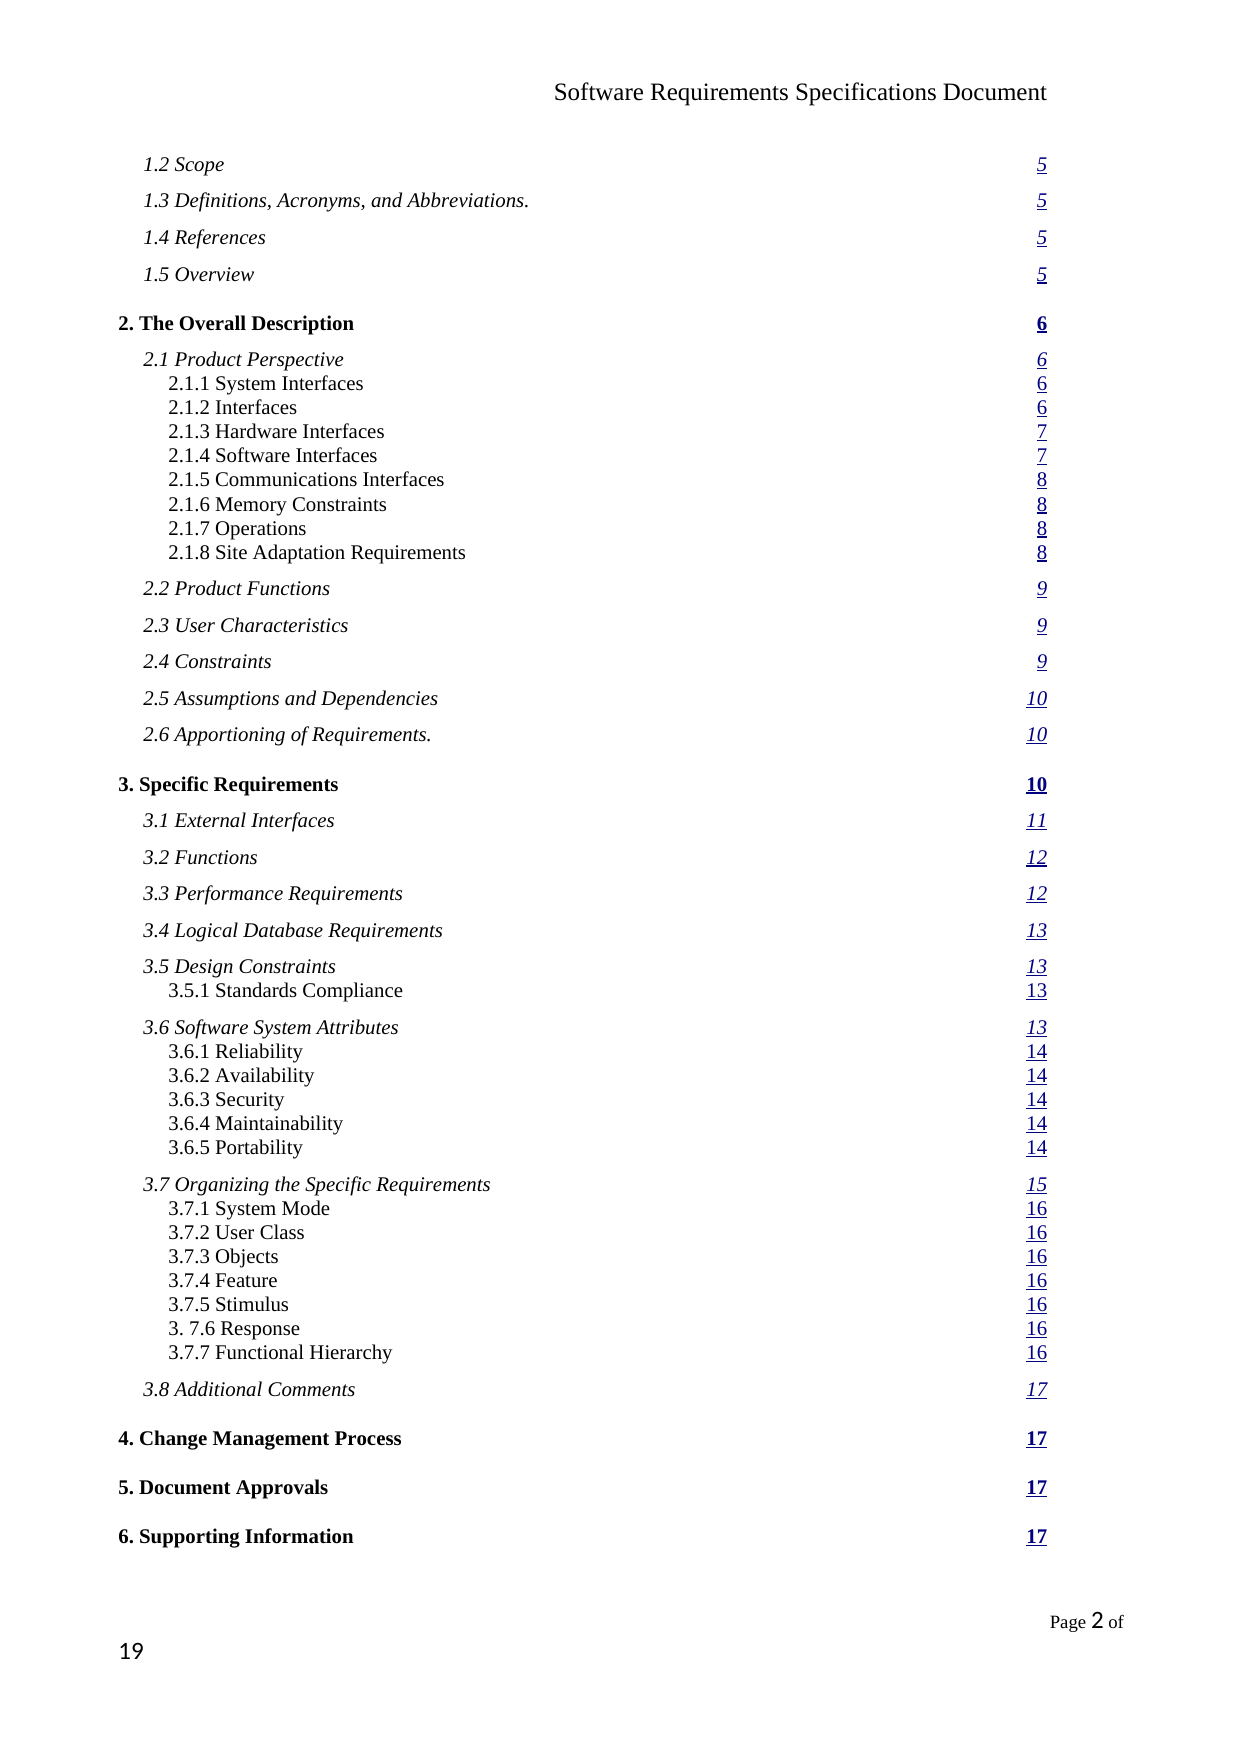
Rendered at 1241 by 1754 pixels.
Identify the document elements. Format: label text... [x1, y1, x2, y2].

text 3.6.5 Portability 14 [168, 1135, 1047, 1159]
text 1.5 Overview 5 [143, 261, 1047, 286]
text 3.8 Additional Comments 17 [143, 1377, 1047, 1401]
text 2.1.2 Interfaces 6 [168, 395, 1047, 419]
text 3.7.5 Stimulus 16 [168, 1292, 1047, 1316]
text 2.3 User Characteristics 9 [143, 613, 1047, 637]
text 2.6 Apportioning of Requirements. 10 [143, 722, 1047, 746]
text 2.1.7 Operations 8 [168, 516, 1047, 539]
text 2.4 Constraints 9 [143, 649, 1047, 673]
text 3.7 Organizing the Specific Requirements 15 [143, 1172, 1047, 1196]
text 3.6.4 Maintainability 14 [168, 1111, 1047, 1135]
text 3.5 Design Constraints 13 [143, 954, 1047, 978]
text 2.1.6 Memory Constraints 8 [168, 491, 1047, 516]
text 3. Specific Requirements 10 [118, 771, 1047, 796]
text 3.6.3 Security 14 [168, 1087, 1047, 1111]
text 2. The Overall Description 6 [118, 311, 1047, 334]
text 2.1.4 Software Interfaces 7 [168, 443, 1047, 467]
text 3.6.1 Reliability 14 [168, 1039, 1047, 1063]
text 1.4 References 5 [143, 225, 1047, 249]
text 3.7.7 Functional Hierarchy 16 [168, 1340, 1047, 1364]
text 3.3 Performance Requirements 12 [143, 881, 1047, 905]
text 3.7.4 Feature 16 [168, 1268, 1047, 1292]
text 2.1 Product Perspective 6 [143, 347, 1047, 371]
text 2.2 Product Functions 9 [143, 576, 1047, 600]
text 3.7.2 User Class 16 [168, 1220, 1047, 1244]
text 1.2 Scope 5 [143, 152, 1047, 176]
text 3.2 Functions 12 [143, 844, 1047, 869]
text 2.1.3 Hardware Interfaces 7 [168, 419, 1047, 443]
text 2.5 Assumptions and Dependencies 10 [143, 686, 1047, 710]
text 3.6.2 Availability 14 [168, 1063, 1047, 1087]
text 3.5.1 Standards Compliance 13 [168, 978, 1047, 1002]
text 2.1.5 Communications Interfaces 8 [168, 467, 1047, 491]
text 3.6 Software System Attributes 13 [143, 1015, 1047, 1039]
text 2.1.8 Site Adaptation Requirements 8 [168, 539, 1047, 564]
text 1.3 Definitions, Acronyms, and Abbreviations. 5 [143, 188, 1047, 212]
text 4. Change Management Process 17 [118, 1426, 1047, 1450]
text 3.7.3 Objects 16 [168, 1244, 1047, 1268]
text 3.4 Logical Database Requirements 13 [143, 918, 1047, 942]
text 3.7.1 System Mode 16 [168, 1196, 1047, 1220]
text 6. Supporting Information 17 [118, 1524, 1047, 1548]
text 3. 7.6 Response 16 [168, 1316, 1047, 1340]
text 2.1.1 System Interfaces 6 [168, 371, 1047, 395]
text 5. Document Approvals 17 [118, 1475, 1047, 1499]
text 3.1 External Interfaces 11 [143, 808, 1047, 832]
